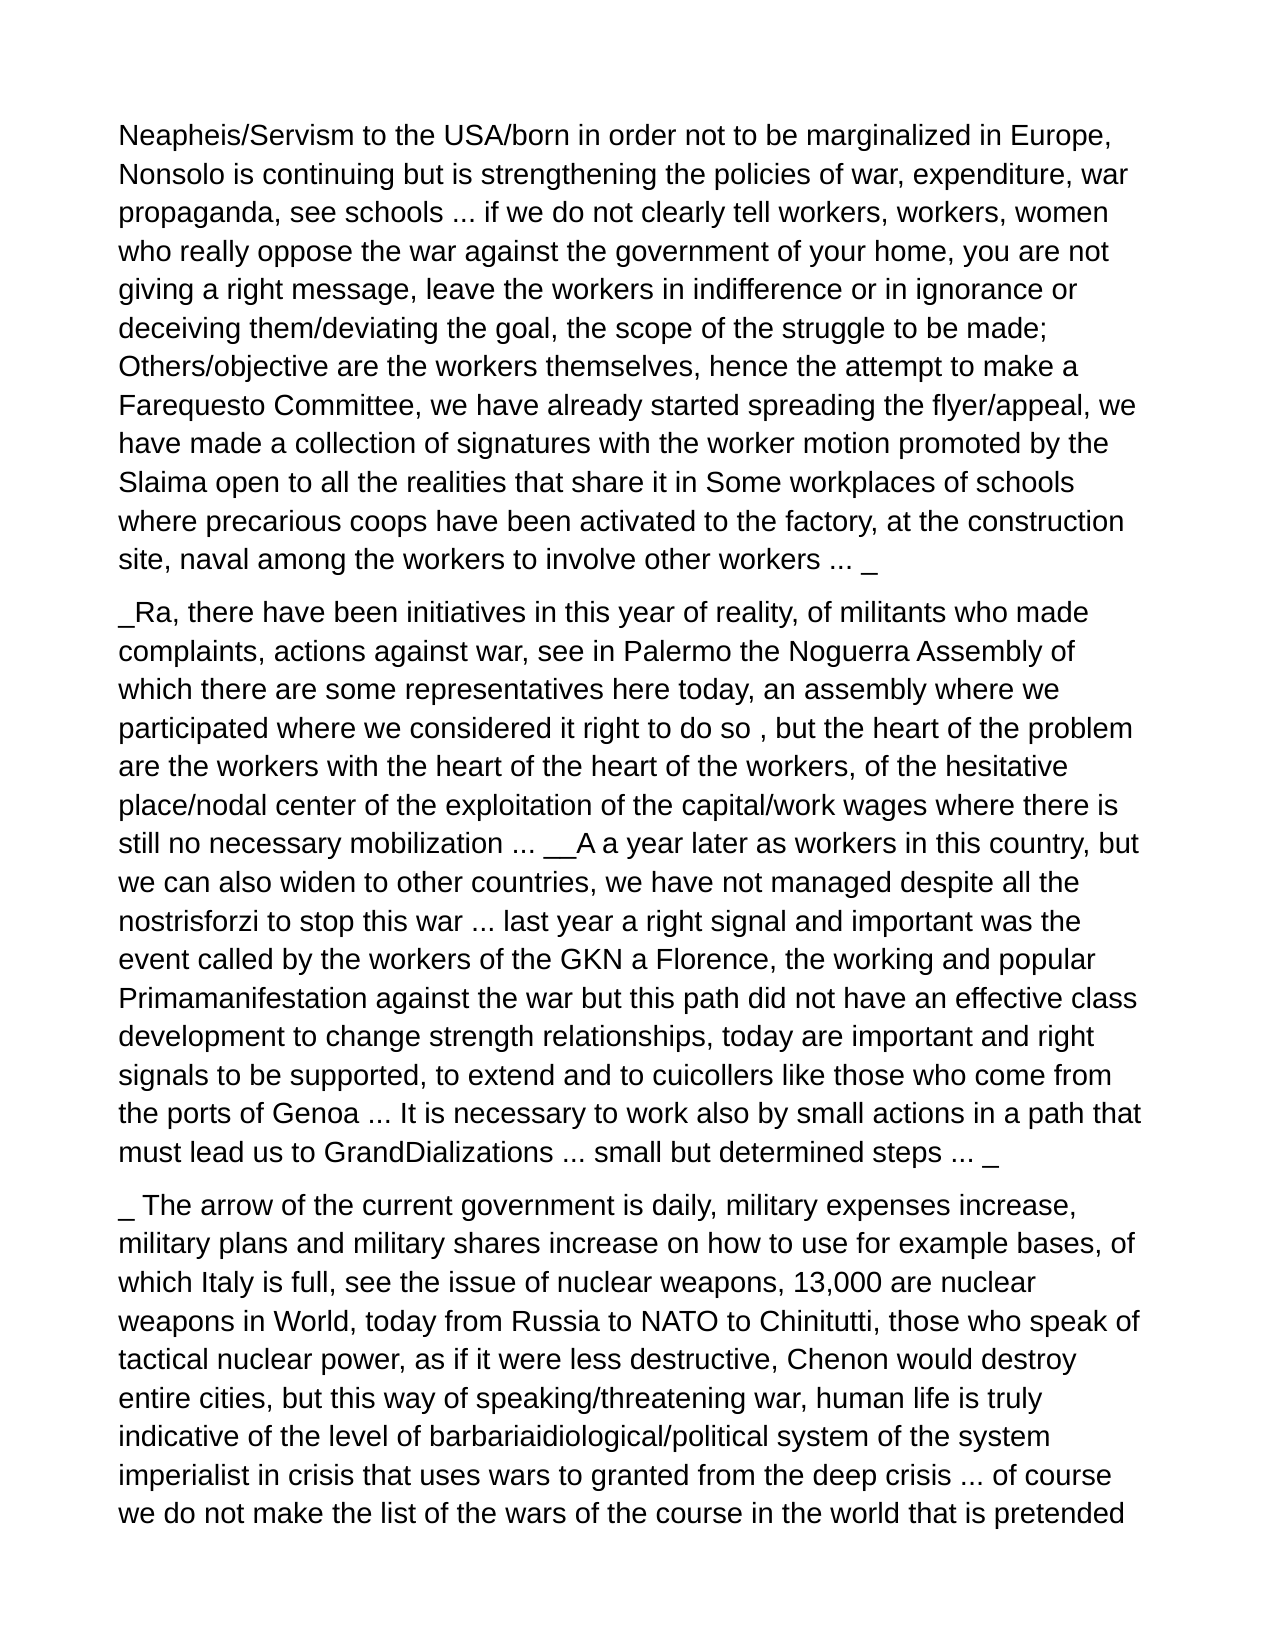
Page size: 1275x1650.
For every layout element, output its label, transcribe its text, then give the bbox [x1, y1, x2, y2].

text Neapheis/Servism to the USA/born in order not to be marginalized in Europe, Nonsolo is continuing but is strengthening the policies of war, expenditure, war propaganda, see schools ... if we do not clearly tell workers, workers, women who really oppose the war against the government of your home, you are not giving a right message, leave the workers in indifference or in ignorance or deceiving them/deviating the goal, the scope of the struggle to be made; Others/objective are the workers themselves, hence the attempt to make a Farequesto Committee, we have already started spreading the flyer/appeal, we have made a collection of signatures with the worker motion promoted by the Slaima open to all the realities that share it in Some workplaces of schools where precarious coops have been activated to the factory, at the construction site, naval among the workers to involve other workers ... _ [118, 118, 1157, 576]
text _Ra, there have been initiatives in this year of reality, of militants who made complaints, actions against war, see in Palermo the Noguerra Assembly of which there are some representatives here today, an assembly where we participated where we considered it right to do so , but the heart of the problem are the workers with the heart of the heart of the workers, of the hesitative place/nodal center of the exploitation of the capital/work wages where there is still no necessary mobilization ... __A a year later as workers in this country, but we can also widen to other countries, we have not managed despite all the nostrisforzi to stop this war ... last year a right signal and important was the event called by the workers of the GKN a Florence, the working and popular Primamanifestation against the war but this path did not have an effective class development to change strength relationships, today are important and right signals to be supported, to extend and to cuicollers like those who come from the ports of Genoa ... It is necessary to work also by small actions in a path that must lead us to GrandDializations ... small but determined steps ... _ [118, 595, 1157, 1168]
text _ The arrow of the current government is daily, military expenses increase, military plans and military shares increase on how to use for example bases, of which Italy is full, see the issue of nuclear weapons, 13,000 are nuclear weapons in World, today from Russia to NATO to Chinitutti, those who speak of tactical nuclear power, as if it were less destructive, Chenon would destroy entire cities, but this way of speaking/threatening war, human life is truly indicative of the level of barbariaidiological/political system of the system imperialist in crisis that uses wars to granted from the deep crisis ... of course we do not make the list of the wars of the course in the world that is pretended [118, 1188, 1157, 1530]
